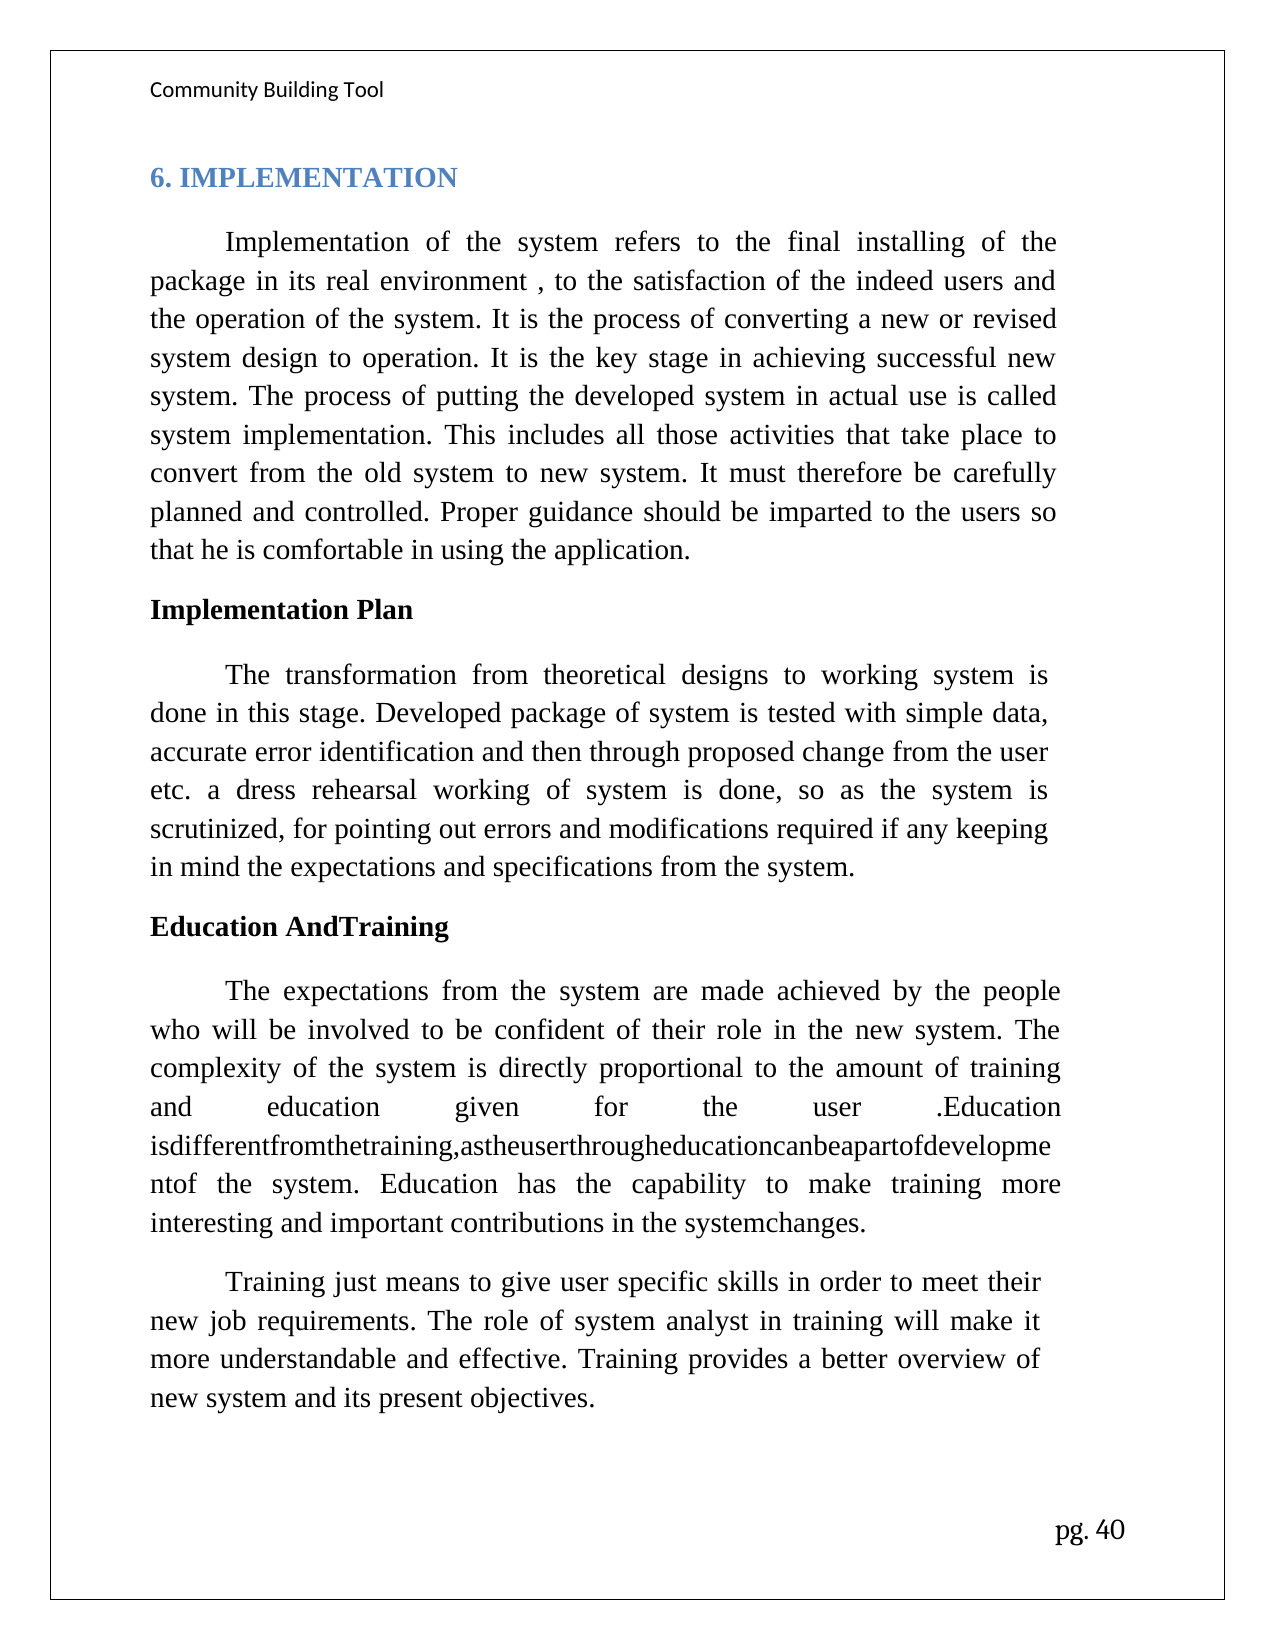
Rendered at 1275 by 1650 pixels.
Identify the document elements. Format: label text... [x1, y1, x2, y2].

text The transformation from theoretical designs to working system is done in this stage. Developed package of system is tested with simple data, accurate error identification and then through proposed change from the user etc. a dress rehearsal working of system is done, so as the system is scrutinized, for pointing out errors and modifications required if any keeping in mind the expectations and specifications from the system. [150, 657, 1049, 883]
text Training just means to give user specific skills in order to meet their new job requirements. The role of system analyst in training will make it more understandable and effective. Training provides a better overview of new system and its present objectives. [150, 1264, 1042, 1413]
text The expectations from the system are made achieved by the people who will be involved to be confident of their role in the new system. The complexity of the system is directly proportional to the amount of training and education given for the user .Education isdifferentfromthetraining,astheuserthrougheducationcanbeapartofdevelopmentof the system. Education has the capability to make training more interesting and important contributions in the systemchanges. [150, 973, 1062, 1238]
subtitle 6. IMPLEMENTATION [150, 160, 1125, 193]
text Implementation of the system refers to the final installing of the package in its real environment , to the satisfaction of the indeed users and the operation of the system. It is the process of converting a new or revised system design to operation. It is the key stage in achieving successful new system. The process of putting the developed system in actual use is called system implementation. This includes all those activities that take place to convert from the old system to new system. It must therefore be carefully planned and controlled. Proper guidance should be imparted to the users so that he is comfortable in using the application. [150, 224, 1058, 566]
subtitle Implementation Plan [150, 592, 1125, 626]
subtitle Education AndTraining [150, 909, 1125, 943]
